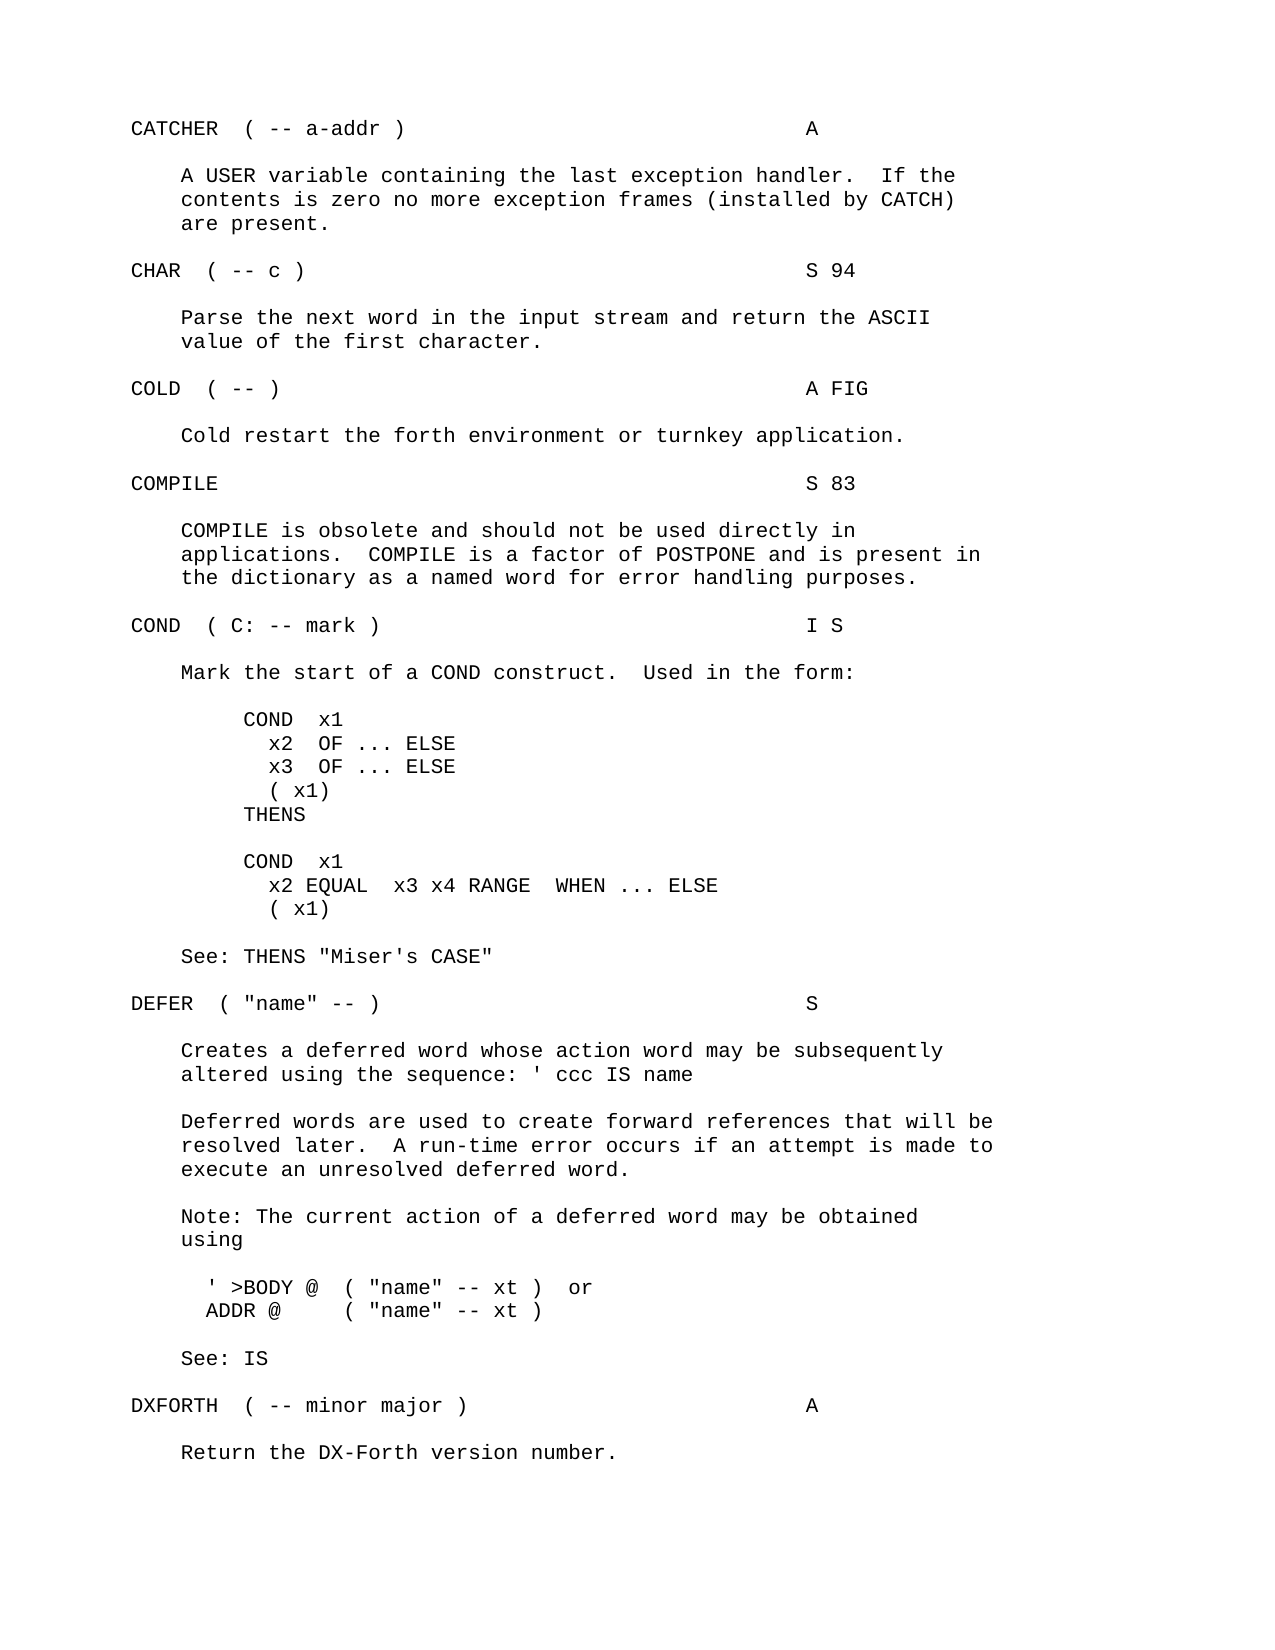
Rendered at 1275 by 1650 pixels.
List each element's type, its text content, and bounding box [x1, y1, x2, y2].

text COLD ( -- ) A FIG [118, 378, 1157, 402]
text are present. [118, 213, 1157, 236]
text resolved later. A run-time error occurs if an attempt is made to [118, 1135, 1157, 1158]
text altered using the sequence: ' ccc IS name [118, 1064, 1157, 1088]
text Creates a deferred word whose action word may be subsequently [118, 1040, 1157, 1064]
text x2 EQUAL x3 x4 RANGE WHEN ... ELSE [118, 875, 1157, 898]
text x2 OF ... ELSE [118, 733, 1157, 757]
text COND x1 [118, 851, 1157, 875]
text A USER variable containing the last exception handler. If the [118, 165, 1157, 189]
text Mark the start of a COND construct. Used in the form: [118, 662, 1157, 686]
text using [118, 1229, 1157, 1253]
text DXFORTH ( -- minor major ) A [118, 1395, 1157, 1419]
text value of the first character. [118, 331, 1157, 354]
text THENS [118, 804, 1157, 827]
text Deferred words are used to create forward references that will be [118, 1111, 1157, 1135]
text COND x1 [118, 709, 1157, 733]
text ADDR @ ( "name" -- xt ) [118, 1300, 1157, 1324]
text the dictionary as a named word for error handling purposes. [118, 567, 1157, 591]
text execute an unresolved deferred word. [118, 1158, 1157, 1182]
text x3 OF ... ELSE [118, 757, 1157, 780]
text DEFER ( "name" -- ) S [118, 993, 1157, 1017]
text See: IS [118, 1348, 1157, 1371]
text contents is zero no more exception frames (installed by CATCH) [118, 189, 1157, 213]
text Parse the next word in the input stream and return the ASCII [118, 307, 1157, 331]
text See: THENS "Miser's CASE" [118, 946, 1157, 969]
text COMPILE is obsolete and should not be used directly in [118, 520, 1157, 544]
text Return the DX-Forth version number. [118, 1442, 1157, 1466]
text ( x1) [118, 780, 1157, 804]
text ( x1) [118, 898, 1157, 922]
text CHAR ( -- c ) S 94 [118, 260, 1157, 284]
text ' >BODY @ ( "name" -- xt ) or [118, 1277, 1157, 1300]
text COND ( C: -- mark ) I S [118, 615, 1157, 638]
text COMPILE S 83 [118, 473, 1157, 496]
text applications. COMPILE is a factor of POSTPONE and is present in [118, 544, 1157, 567]
text Note: The current action of a deferred word may be obtained [118, 1206, 1157, 1229]
text Cold restart the forth environment or turnkey application. [118, 426, 1157, 449]
text CATCHER ( -- a-addr ) A [118, 118, 1157, 142]
